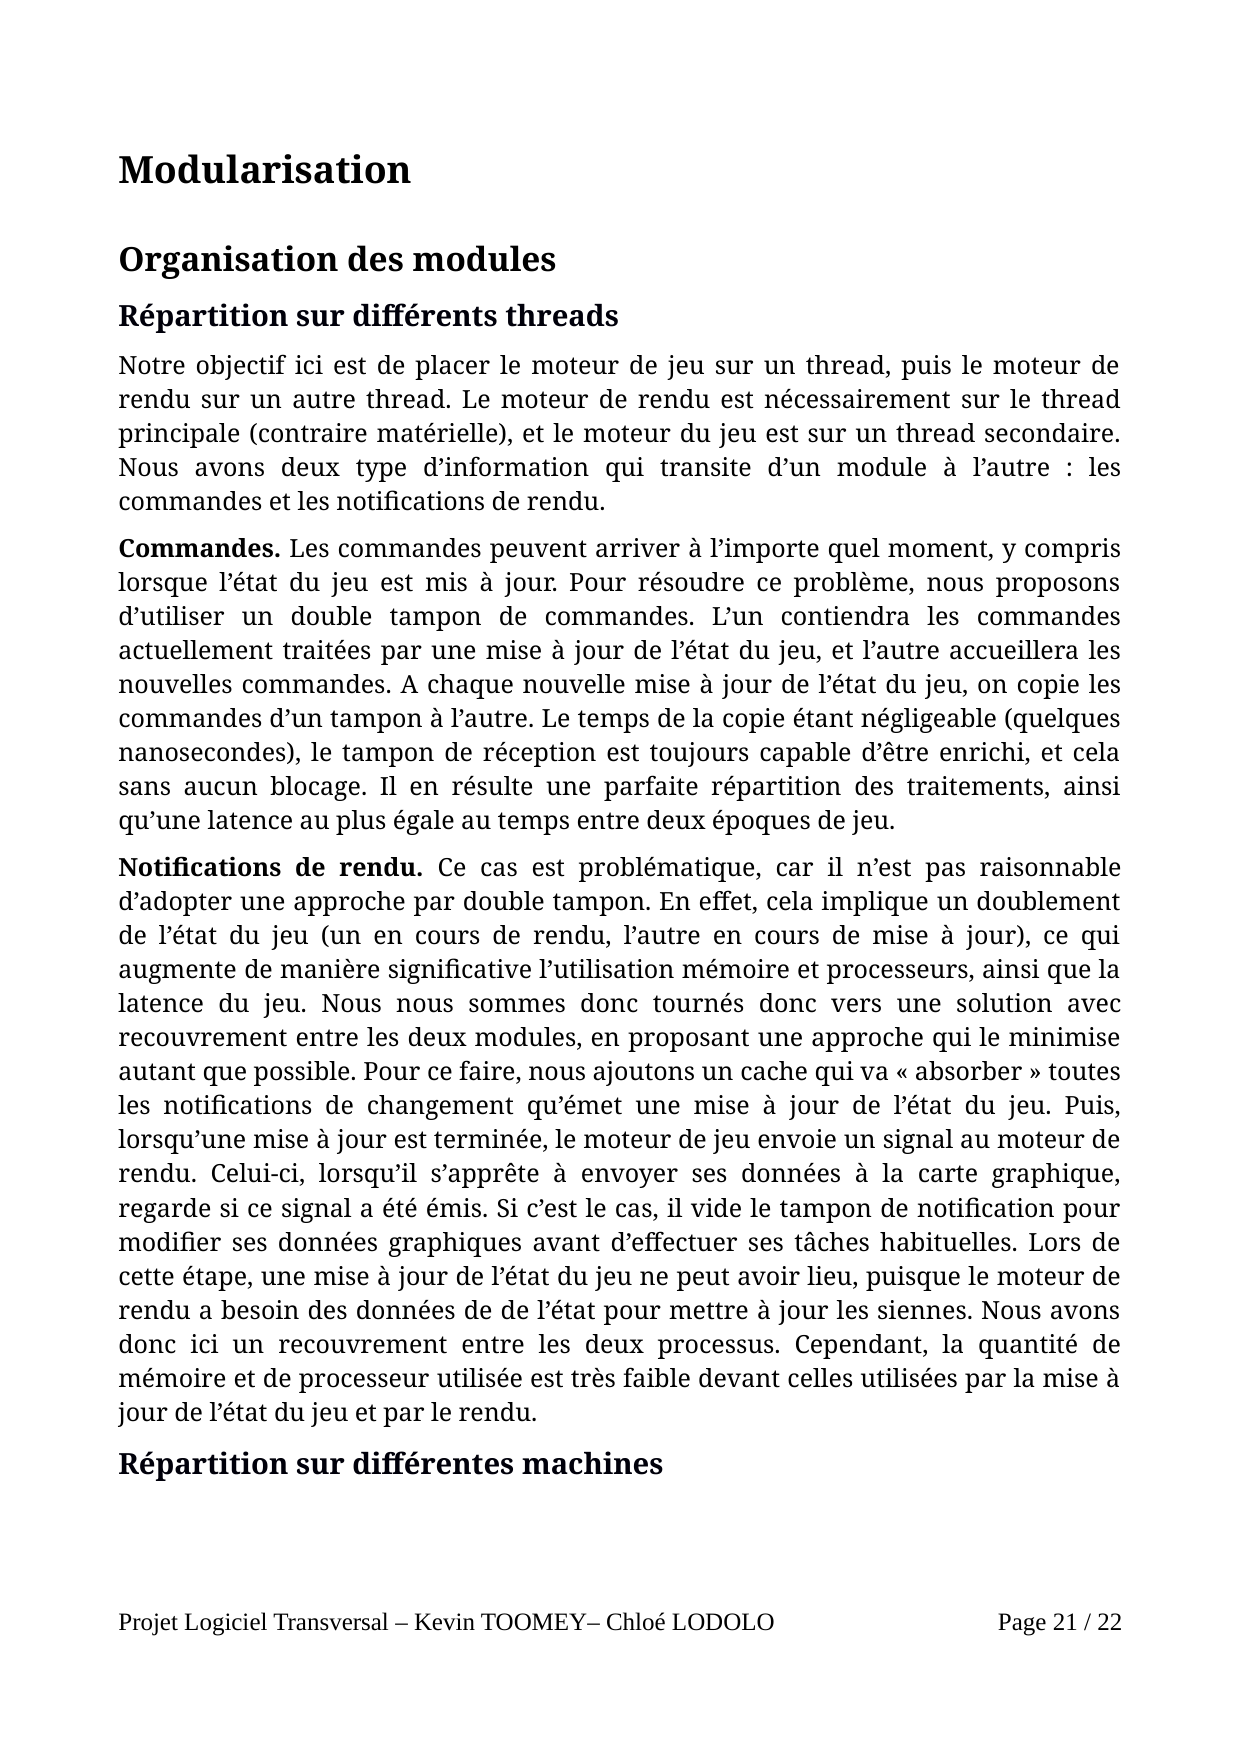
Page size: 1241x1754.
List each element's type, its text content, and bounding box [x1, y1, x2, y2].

subtitle Répartition sur différents threads [118, 296, 1122, 335]
text Commandes. Les commandes peuvent arriver à l’importe quel moment, y compris lorsque l’état du jeu est mis à jour. Pour résoudre ce problème, nous proposons d’utiliser un double tampon de commandes. L’un contiendra les commandes actuellement traitées par une mise à jour de l’état du jeu, et l’autre accueillera les nouvelles commandes. A chaque nouvelle mise à jour de l’état du jeu, on copie les commandes d’un tampon à l’autre. Le temps de la copie étant négligeable (quelques nanosecondes), le tampon de réception est toujours capable d’être enrichi, et cela sans aucun blocage. Il en résulte une parfaite répartition des traitements, ainsi qu’une latence au plus égale au temps entre deux époques de jeu. [118, 531, 1122, 837]
text Notifications de rendu. Ce cas est problématique, car il n’est pas raisonnable d’adopter une approche par double tampon. En effet, cela implique un doublement de l’état du jeu (un en cours de rendu, l’autre en cours de mise à jour), ce qui augmente de manière significative l’utilisation mémoire et processeurs, ainsi que la latence du jeu. Nous nous sommes donc tournés donc vers une solution avec recouvrement entre les deux modules, en proposant une approche qui le minimise autant que possible. Pour ce faire, nous ajoutons un cache qui va « absorber » toutes les notifications de changement qu’émet une mise à jour de l’état du jeu. Puis, lorsqu’une mise à jour est terminée, le moteur de jeu envoie un signal au moteur de rendu. Celui-ci, lorsqu’il s’apprête à envoyer ses données à la carte graphique, regarde si ce signal a été émis. Si c’est le cas, il vide le tampon de notification pour modifier ses données graphiques avant d’effectuer ses tâches habituelles. Lors de cette étape, une mise à jour de l’état du jeu ne peut avoir lieu, puisque le moteur de rendu a besoin des données de de l’état pour mettre à jour les siennes. Nous avons donc ici un recouvrement entre les deux processus. Cependant, la quantité de mémoire et de processeur utilisée est très faible devant celles utilisées par la mise à jour de l’état du jeu et par le rendu. [118, 849, 1122, 1429]
subtitle Modularisation [118, 143, 1122, 194]
subtitle Organisation des modules [118, 236, 1122, 281]
subtitle Répartition sur différentes machines [118, 1443, 1122, 1483]
text Notre objectif ici est de placer le moteur de jeu sur un thread, puis le moteur de rendu sur un autre thread. Le moteur de rendu est nécessairement sur le thread principale (contraire matérielle), et le moteur du jeu est sur un thread secondaire. Nous avons deux type d’information qui transite d’un module à l’autre : les commandes et les notifications de rendu. [118, 348, 1122, 518]
